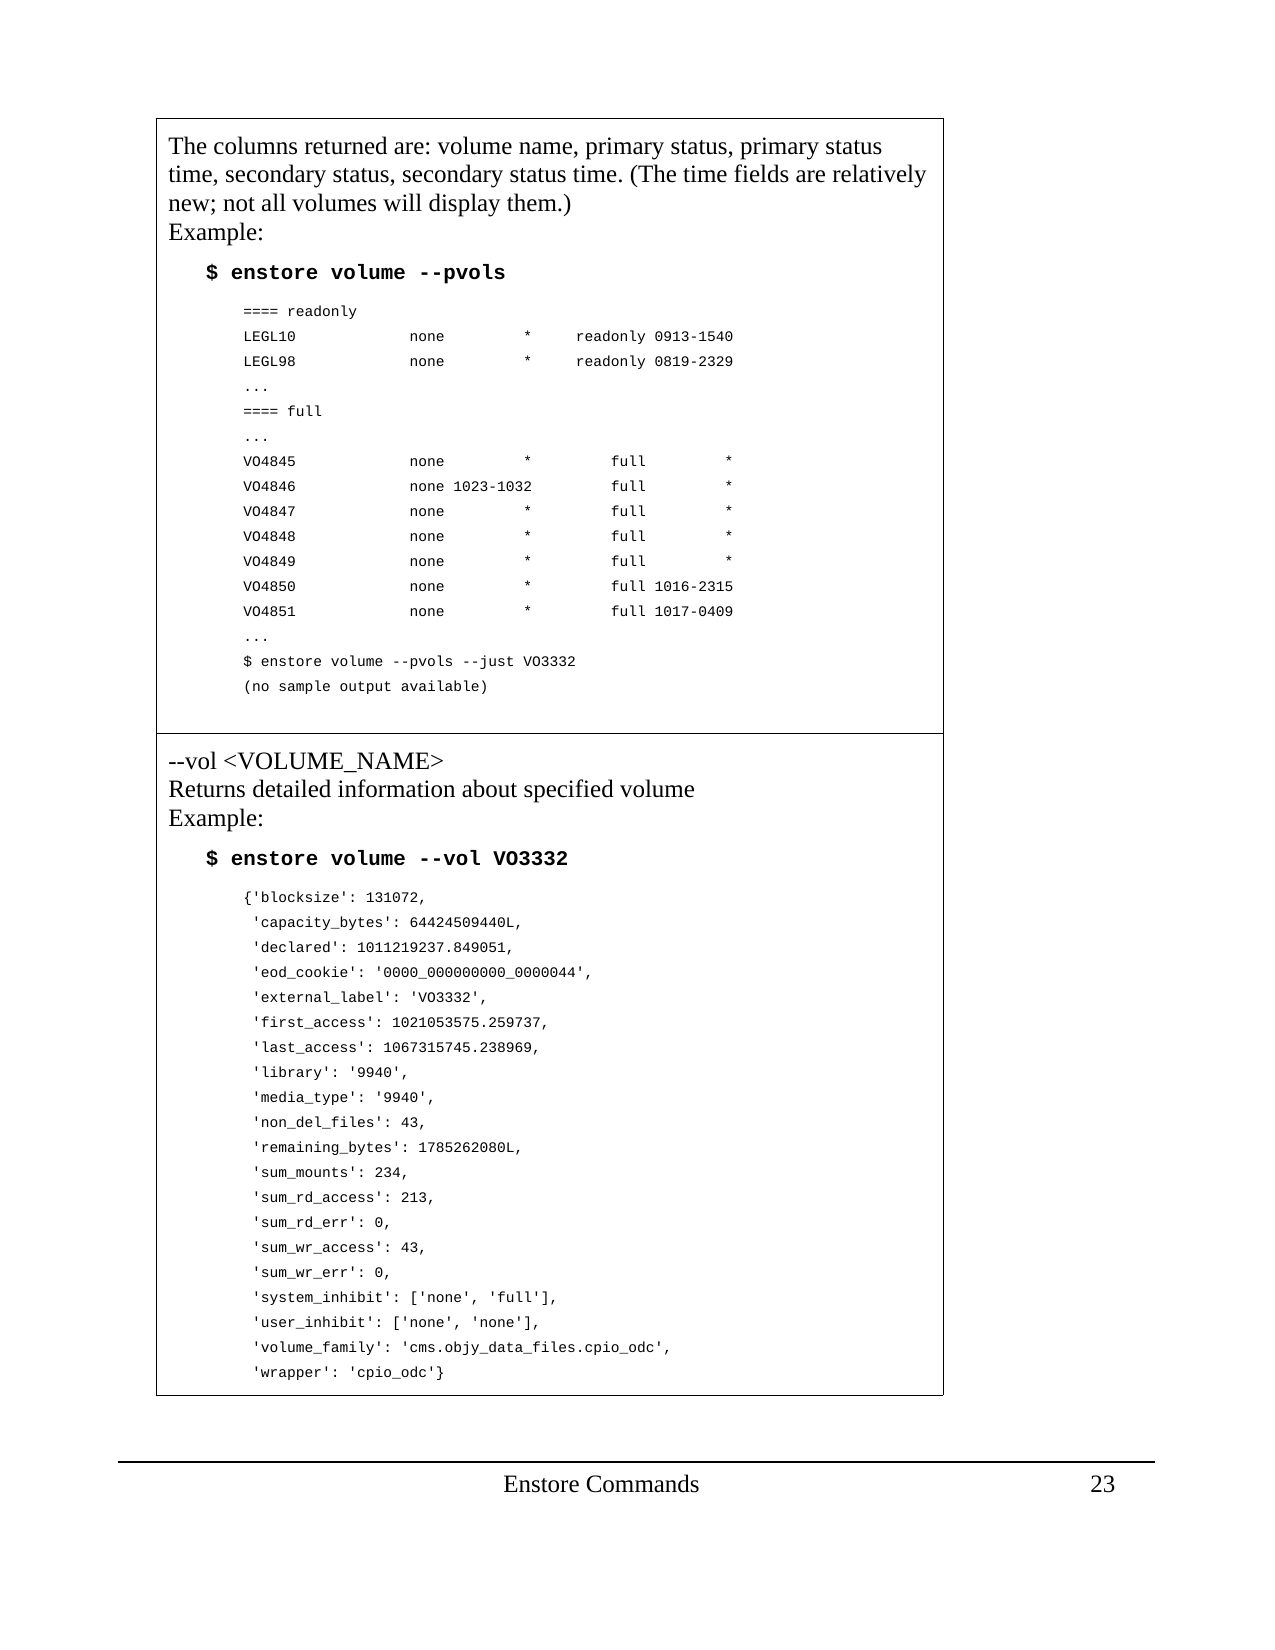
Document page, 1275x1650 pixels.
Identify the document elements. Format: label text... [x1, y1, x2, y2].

table_cell --vol <VOLUME_NAME> Returns detailed information about specified volume Example: $ enstore volume --vol VO3332 {'blocksize': 131072, 'capacity_bytes': 64424509440L, 'declared': 1011219237.849051, 'eod_cookie': '0000_000000000_0000044', 'external_label': 'VO3332', 'first_access': 1021053575.259737, 'last_access': 1067315745.238969, 'library': '9940', 'media_type': '9940', 'non_del_files': 43, 'remaining_bytes': 1785262080L, 'sum_mounts': 234, 'sum_rd_access': 213, 'sum_rd_err': 0, 'sum_wr_access': 43, 'sum_wr_err': 0, 'system_inhibit': ['none', 'full'], 'user_inhibit': ['none', 'none'], 'volume_family': 'cms.objy_data_files.cpio_odc', 'wrapper': 'cpio_odc'} [157, 734, 943, 1394]
table_cell --pvols [--just <VOLUME_1> <VOLUME_2> ...] Without --just, this lists all problem volumes. With --just followed by a space-separated list of volume names, it lists only the problem volumes among the given list. correct? The columns returned are: volume name, primary status, primary status time, secondary status, secondary status time. (The time fields are relatively new; not all volumes will display them.) Example: $ enstore volume --pvols ==== readonly LEGL10 none * readonly 0913-1540 LEGL98 none * readonly 0819-2329 ... ==== full ... VO4845 none * full * VO4846 none 1023-1032 full * VO4847 none * full * VO4848 none * full * VO4849 none * full * VO4850 none * full 1016-2315 VO4851 none * full 1017-0409 ... $ enstore volume --pvols --just VO3332 (no sample output available)gave no output -- then I ran --pvols and picked a few volumes shown in output; still no output here. What do you use --just for? [157, 119, 943, 733]
